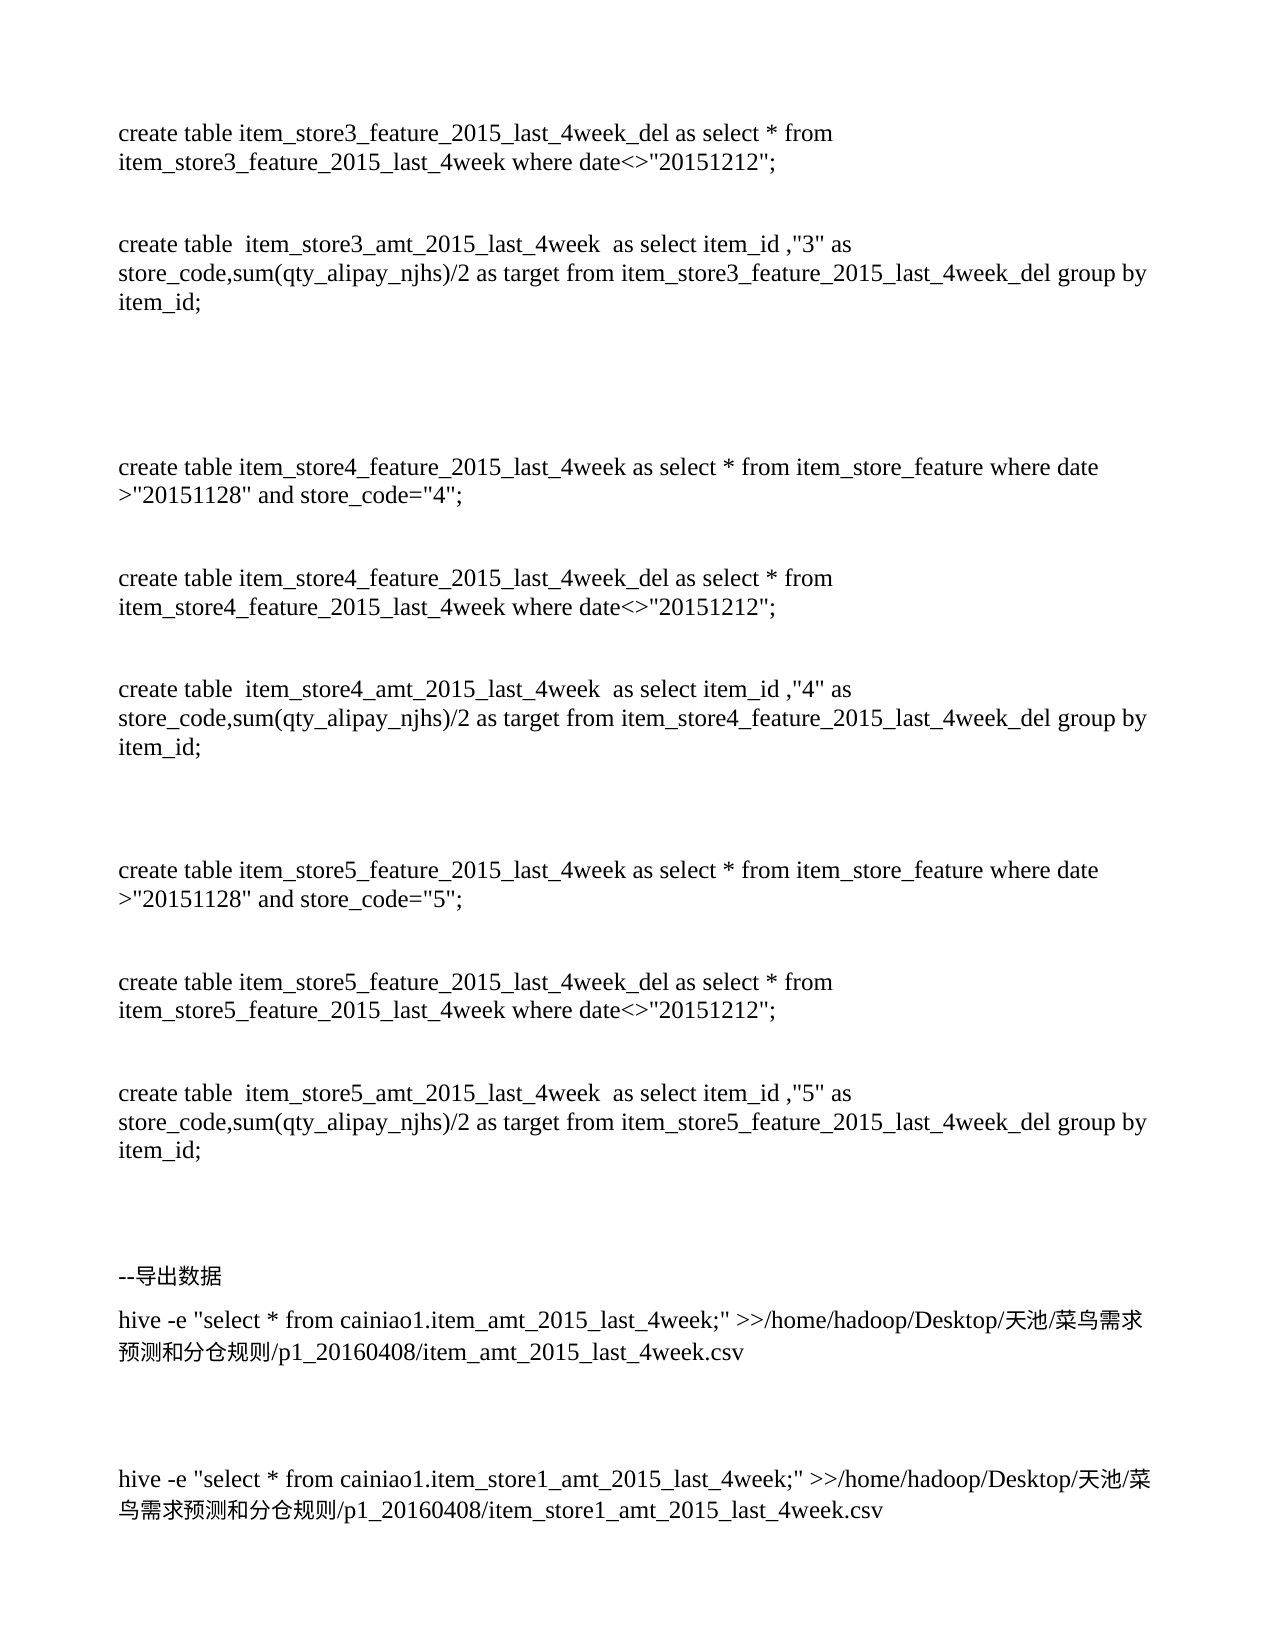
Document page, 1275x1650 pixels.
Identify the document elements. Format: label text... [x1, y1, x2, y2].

text create table item_store5_feature_2015_last_4week_del as select * from item_store5_feature_2015_last_4week where date<>"20151212"; [118, 967, 1157, 1024]
text create table item_store3_amt_2015_last_4week as select item_id ,"3" as store_code,sum(qty_alipay_njhs)/2 as target from item_store3_feature_2015_last_4week_del group by item_id; [118, 229, 1157, 316]
text create table item_store3_feature_2015_last_4week_del as select * from item_store3_feature_2015_last_4week where date<>"20151212"; [118, 118, 1157, 176]
text hive -e "select * from cainiao1.item_store1_amt_2015_last_4week;" >>/home/hadoop/Desktop/天池/菜鸟需求预测和分仓规则/p1_20160408/item_store1_amt_2015_last_4week.csv [118, 1462, 1157, 1525]
text hive -e "select * from cainiao1.item_amt_2015_last_4week;" >>/home/hadoop/Desktop/天池/菜鸟需求预测和分仓规则/p1_20160408/item_amt_2015_last_4week.csv [118, 1303, 1157, 1367]
text --导出数据 [118, 1259, 1157, 1291]
text create table item_store4_feature_2015_last_4week_del as select * from item_store4_feature_2015_last_4week where date<>"20151212"; [118, 563, 1157, 621]
text create table item_store5_feature_2015_last_4week as select * from item_store_feature where date >"20151128" and store_code="5"; [118, 856, 1157, 913]
text create table item_store5_amt_2015_last_4week as select item_id ,"5" as store_code,sum(qty_alipay_njhs)/2 as target from item_store5_feature_2015_last_4week_del group by item_id; [118, 1078, 1157, 1164]
text create table item_store4_amt_2015_last_4week as select item_id ,"4" as store_code,sum(qty_alipay_njhs)/2 as target from item_store4_feature_2015_last_4week_del group by item_id; [118, 674, 1157, 761]
text create table item_store4_feature_2015_last_4week as select * from item_store_feature where date >"20151128" and store_code="4"; [118, 452, 1157, 509]
